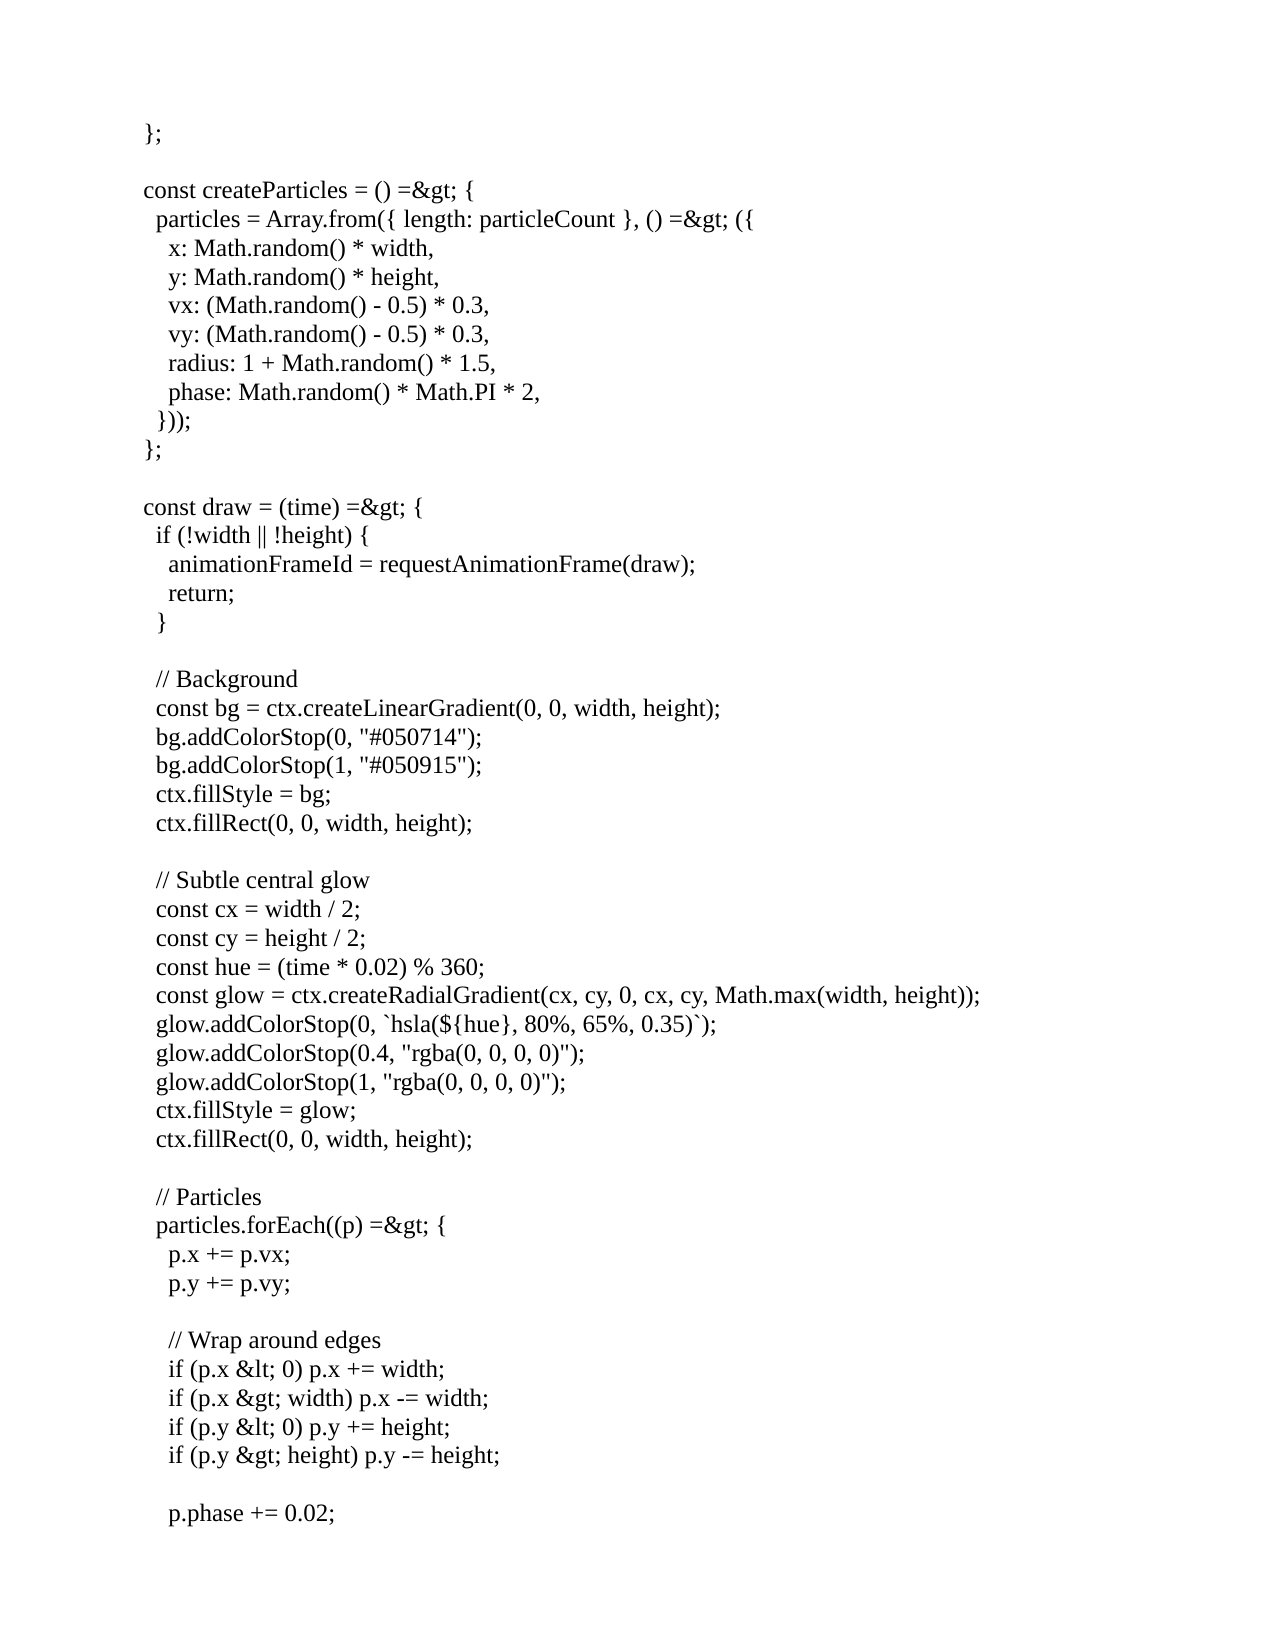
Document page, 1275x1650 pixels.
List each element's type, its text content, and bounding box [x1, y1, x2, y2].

text p.y += p.vy; [118, 1268, 1157, 1297]
text bg.addColorStop(0, "#050714"); [118, 722, 1157, 751]
text // Particles [118, 1182, 1157, 1211]
text })); [118, 406, 1157, 434]
text if (p.x &gt; width) p.x -= width; [118, 1383, 1157, 1412]
text // Subtle central glow [118, 866, 1157, 894]
text }; [118, 118, 1157, 147]
text return; [118, 578, 1157, 607]
text }; [118, 434, 1157, 463]
text glow.addColorStop(0.4, "rgba(0, 0, 0, 0)"); [118, 1038, 1157, 1067]
text bg.addColorStop(1, "#050915"); [118, 751, 1157, 779]
text vx: (Math.random() - 0.5) * 0.3, [118, 291, 1157, 319]
text y: Math.random() * height, [118, 262, 1157, 291]
text const hue = (time * 0.02) % 360; [118, 952, 1157, 981]
text const draw = (time) =&gt; { [118, 492, 1157, 521]
text glow.addColorStop(1, "rgba(0, 0, 0, 0)"); [118, 1067, 1157, 1096]
text ctx.fillRect(0, 0, width, height); [118, 1124, 1157, 1153]
text particles.forEach((p) =&gt; { [118, 1211, 1157, 1239]
text const bg = ctx.createLinearGradient(0, 0, width, height); [118, 693, 1157, 722]
text x: Math.random() * width, [118, 233, 1157, 262]
text ctx.fillStyle = glow; [118, 1096, 1157, 1124]
text const createParticles = () =&gt; { [118, 176, 1157, 204]
text const glow = ctx.createRadialGradient(cx, cy, 0, cx, cy, Math.max(width, height)); [118, 981, 1157, 1009]
text // Background [118, 664, 1157, 693]
text ctx.fillRect(0, 0, width, height); [118, 808, 1157, 837]
text const cy = height / 2; [118, 923, 1157, 952]
text p.phase += 0.02; [118, 1498, 1157, 1527]
text animationFrameId = requestAnimationFrame(draw); [118, 549, 1157, 578]
text ctx.fillStyle = bg; [118, 779, 1157, 808]
text if (p.y &gt; height) p.y -= height; [118, 1441, 1157, 1469]
text if (p.y &lt; 0) p.y += height; [118, 1412, 1157, 1441]
text } [118, 607, 1157, 636]
text vy: (Math.random() - 0.5) * 0.3, [118, 319, 1157, 348]
text particles = Array.from({ length: particleCount }, () =&gt; ({ [118, 204, 1157, 233]
text const cx = width / 2; [118, 894, 1157, 923]
text phase: Math.random() * Math.PI * 2, [118, 377, 1157, 406]
text p.x += p.vx; [118, 1239, 1157, 1268]
text if (p.x &lt; 0) p.x += width; [118, 1354, 1157, 1383]
text glow.addColorStop(0, `hsla(${hue}, 80%, 65%, 0.35)`); [118, 1009, 1157, 1038]
text // Wrap around edges [118, 1326, 1157, 1354]
text if (!width || !height) { [118, 521, 1157, 549]
text radius: 1 + Math.random() * 1.5, [118, 348, 1157, 377]
